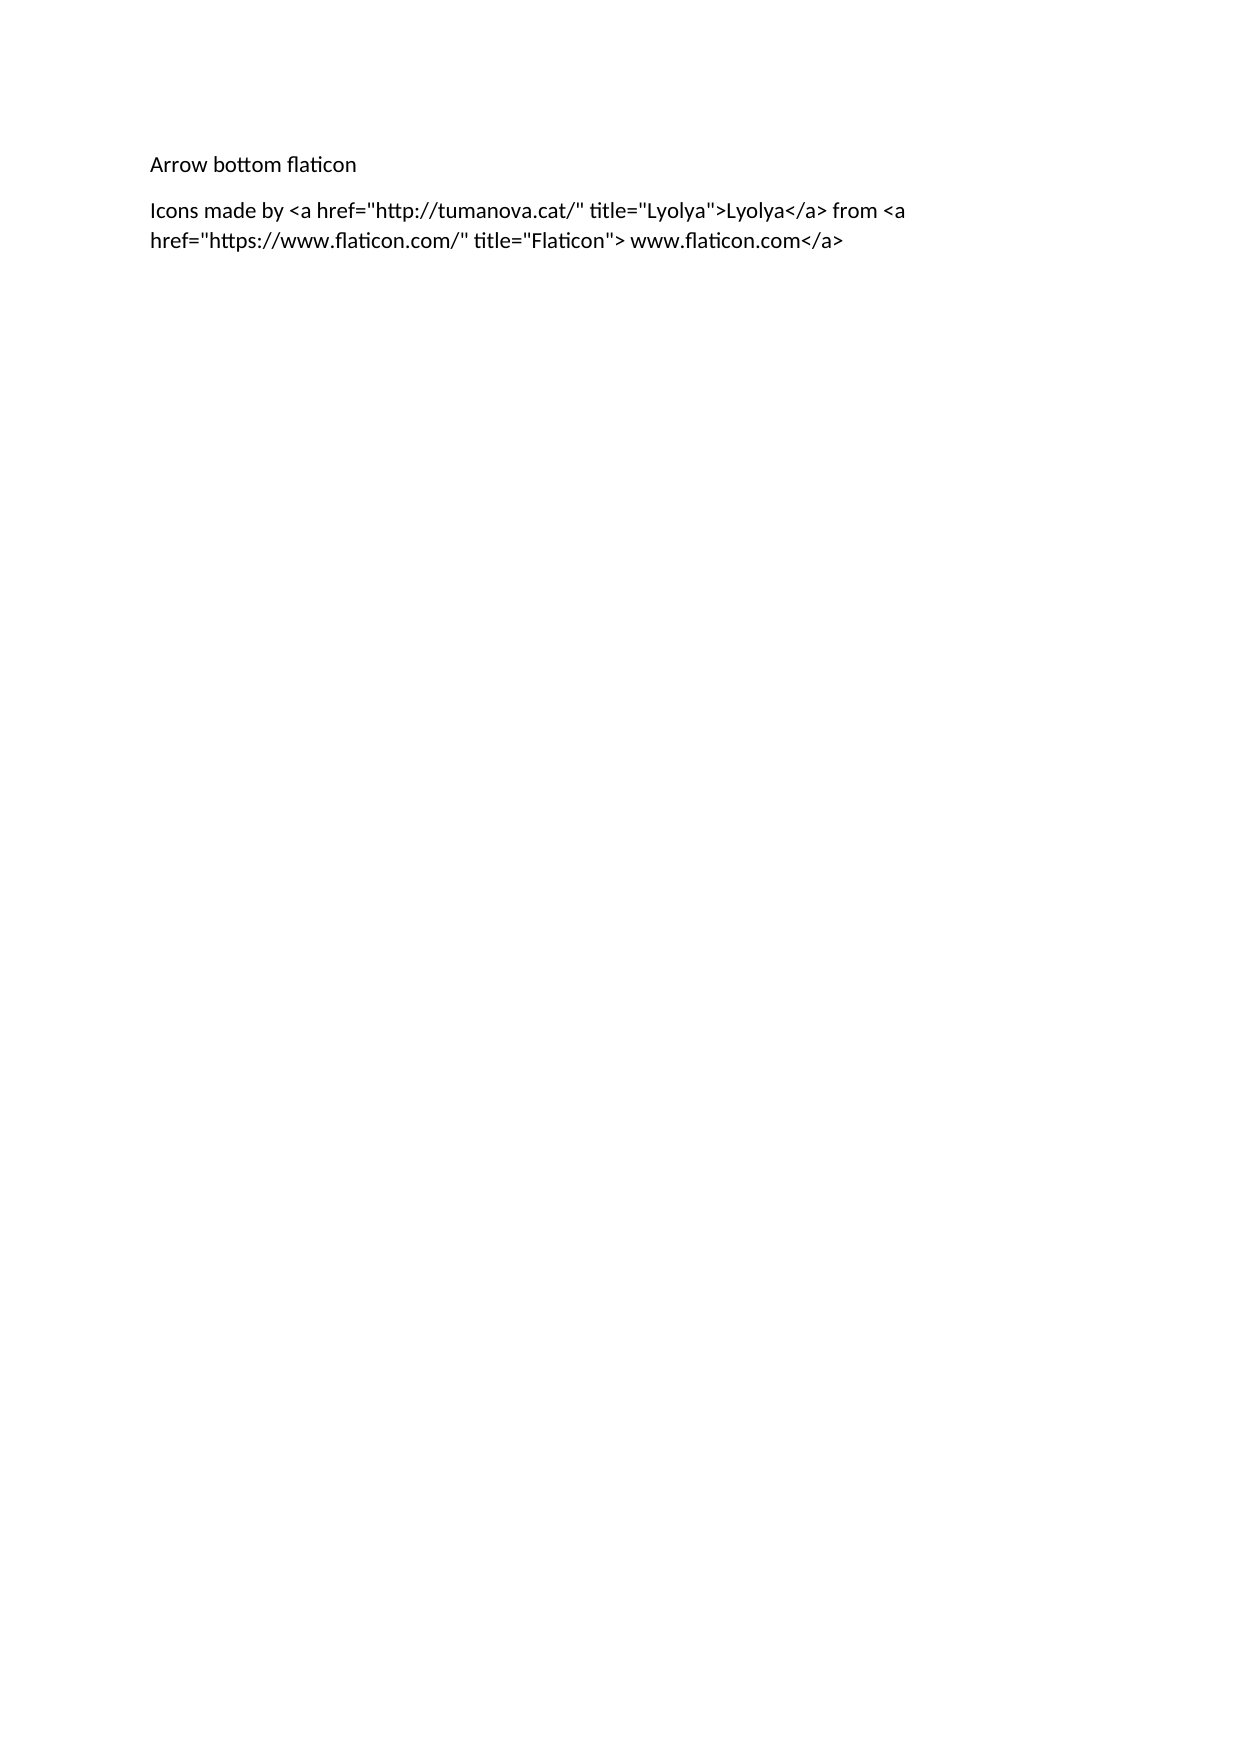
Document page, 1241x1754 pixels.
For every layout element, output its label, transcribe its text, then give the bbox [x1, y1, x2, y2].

text Icons made by <a href="http://tumanova.cat/" title="Lyolya">Lyolya</a> from <a href="https://www.flaticon.com/" title="Flaticon"> www.flaticon.com</a> [150, 197, 1090, 254]
text Arrow bottom flaticon [150, 150, 1090, 178]
